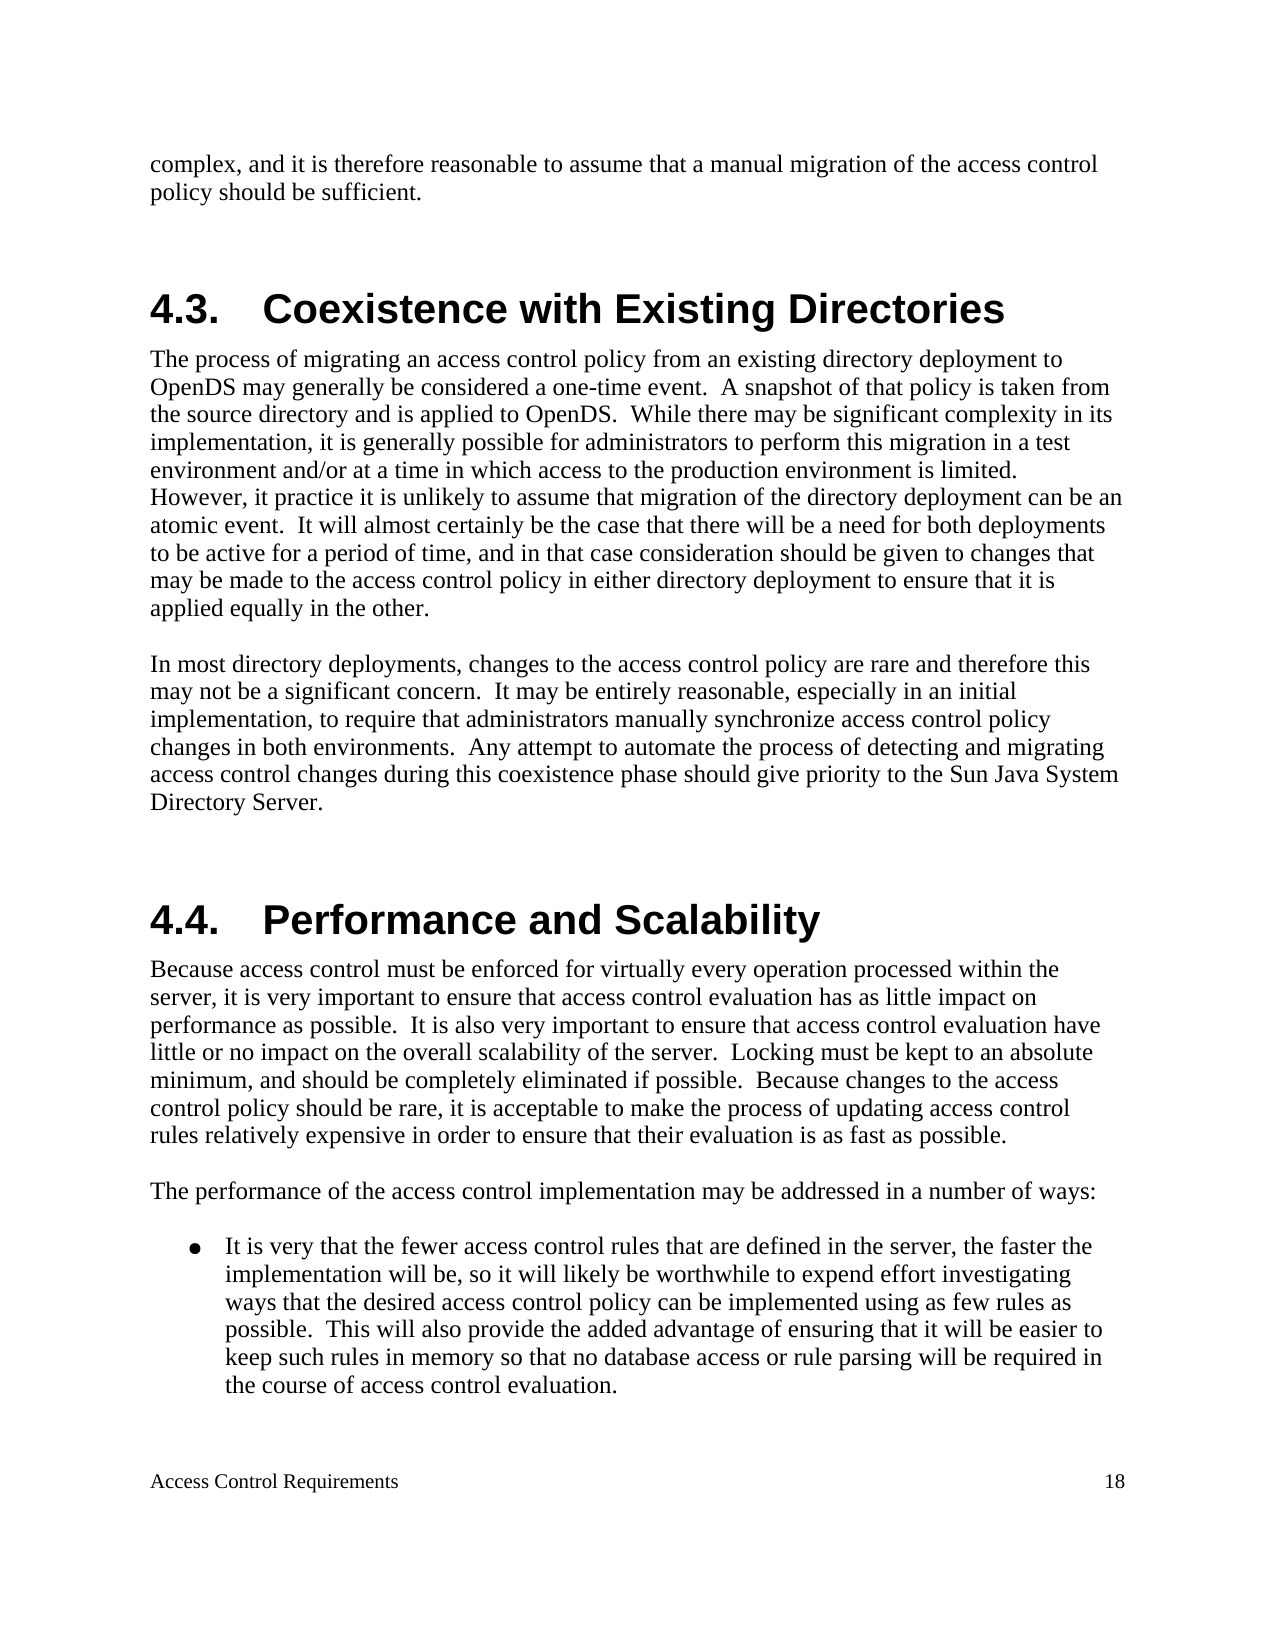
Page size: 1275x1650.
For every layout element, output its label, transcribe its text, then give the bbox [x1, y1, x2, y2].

subtitle Coexistence with Existing Directories [150, 286, 1125, 332]
text The performance of the access control implementation may be addressed in a number of ways: [150, 1177, 1125, 1205]
text The process of migrating an access control policy from an existing directory deployment to OpenDS may generally be considered a one-time event. A snapshot of that policy is taken from the source directory and is applied to OpenDS. While there may be significant complexity in its implementation, it is generally possible for administrators to perform this migration in a test environment and/or at a time in which access to the production environment is limited. However, it practice it is unlikely to assume that migration of the directory deployment can be an atomic event. It will almost certainly be the case that there will be a need for both deployments to be active for a period of time, and in that case consideration should be given to changes that may be made to the access control policy in either directory deployment to ensure that it is applied equally in the other. [150, 345, 1125, 622]
subtitle Performance and Scalability [150, 896, 1125, 943]
text complex, and it is therefore reasonable to assume that a manual migration of the access control policy should be sufficient. [150, 150, 1125, 205]
list It is very that the fewer access control rules that are defined in the server, the faster the implementation will be, so it will likely be worthwhile to expend effort investigating ways that the desired access control policy can be implemented using as few rules as possible. This will also provide the added advantage of ensuring that it will be easier to keep such rules in memory so that no database access or rule parsing will be required in the course of access control evaluation. [187, 1232, 1125, 1399]
text Because access control must be enforced for virtually every operation processed within the server, it is very important to ensure that access control evaluation has as little impact on performance as possible. It is also very important to ensure that access control evaluation have little or no impact on the overall scalability of the server. Locking must be kept to an absolute minimum, and should be completely eliminated if possible. Because changes to the access control policy should be rare, it is acceptable to make the process of updating access control rules relatively expensive in order to ensure that their evaluation is as fast as possible. [150, 955, 1125, 1149]
text In most directory deployments, changes to the access control policy are rare and therefore this may not be a significant concern. It may be entirely reasonable, especially in an initial implementation, to require that administrators manually synchronize access control policy changes in both environments. Any attempt to automate the process of detecting and migrating access control changes during this coexistence phase should give priority to the Sun Java System Directory Server. [150, 650, 1125, 816]
